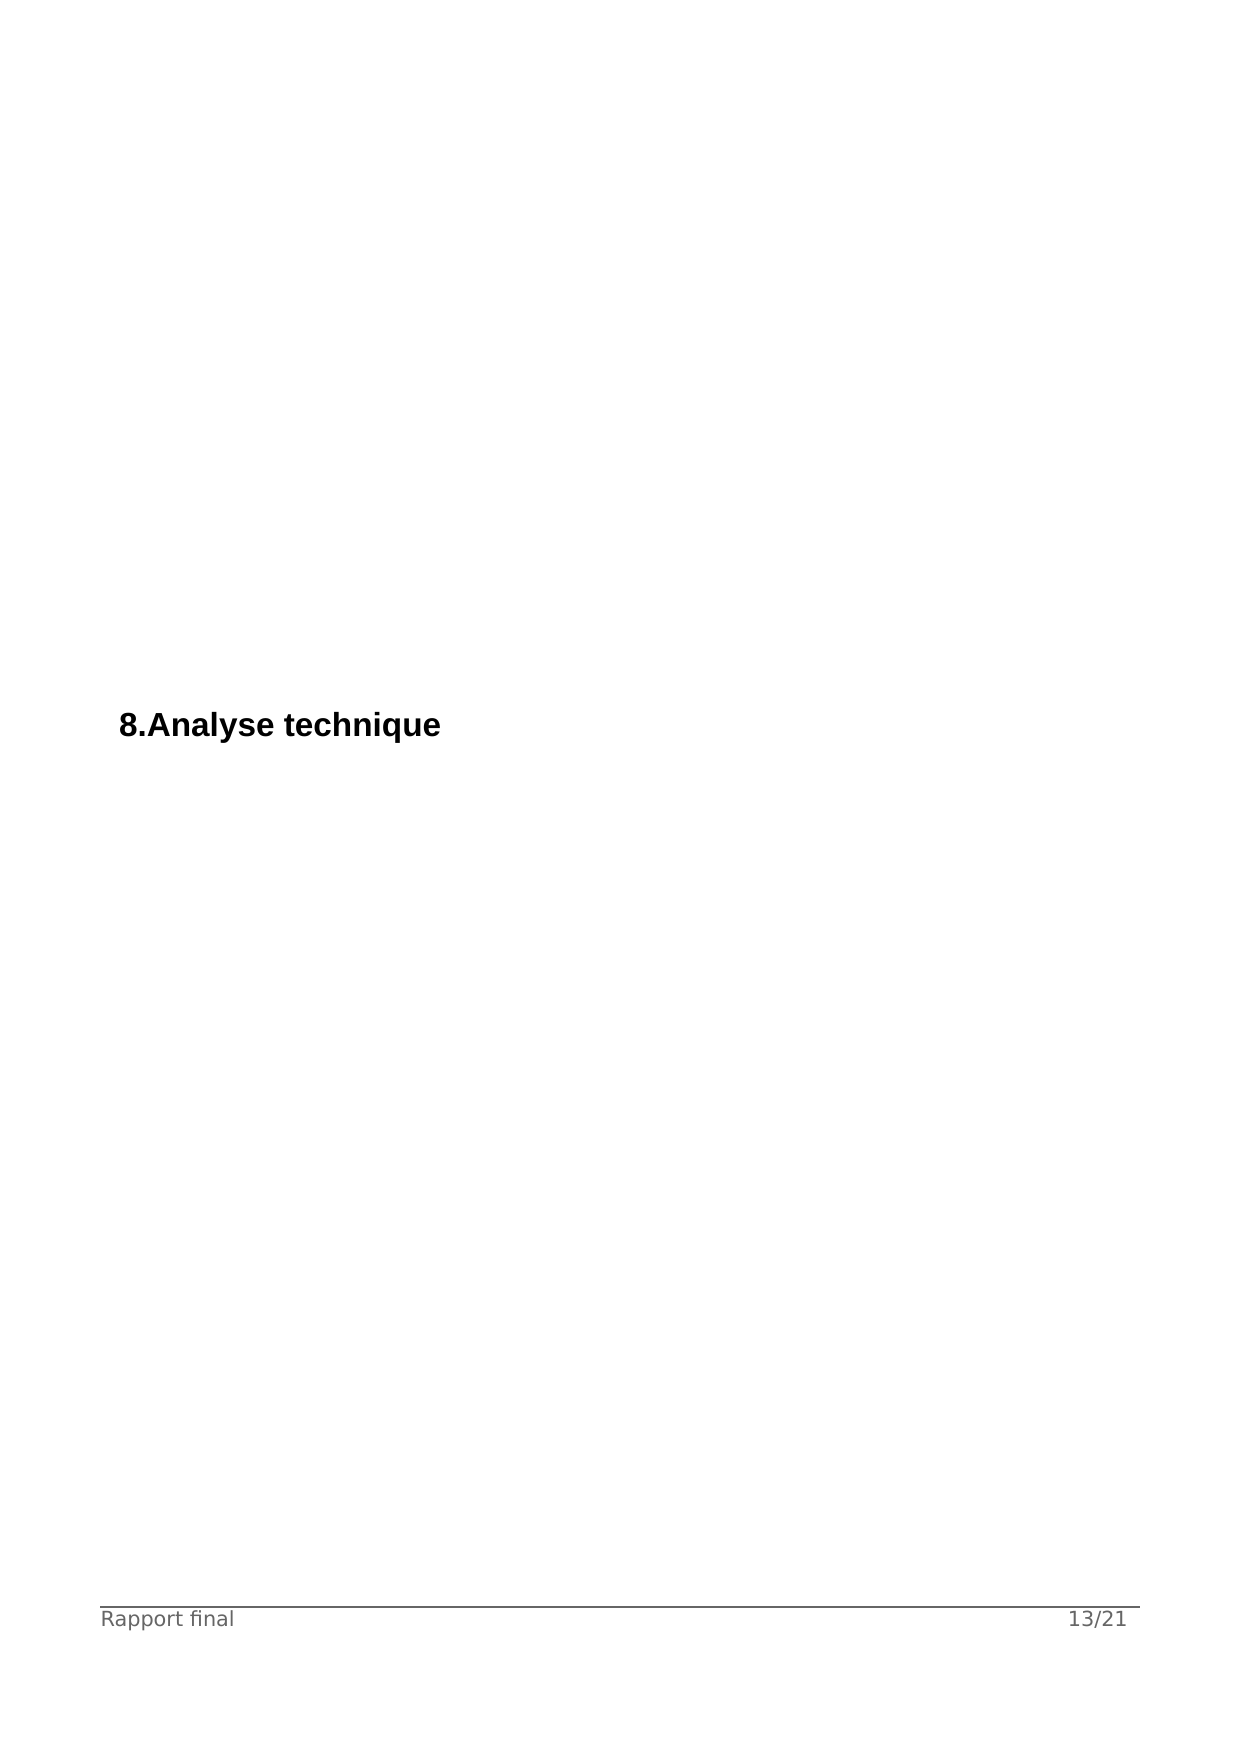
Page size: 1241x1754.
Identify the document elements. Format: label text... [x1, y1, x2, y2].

subtitle 8.Analyse technique [100, 705, 1140, 743]
